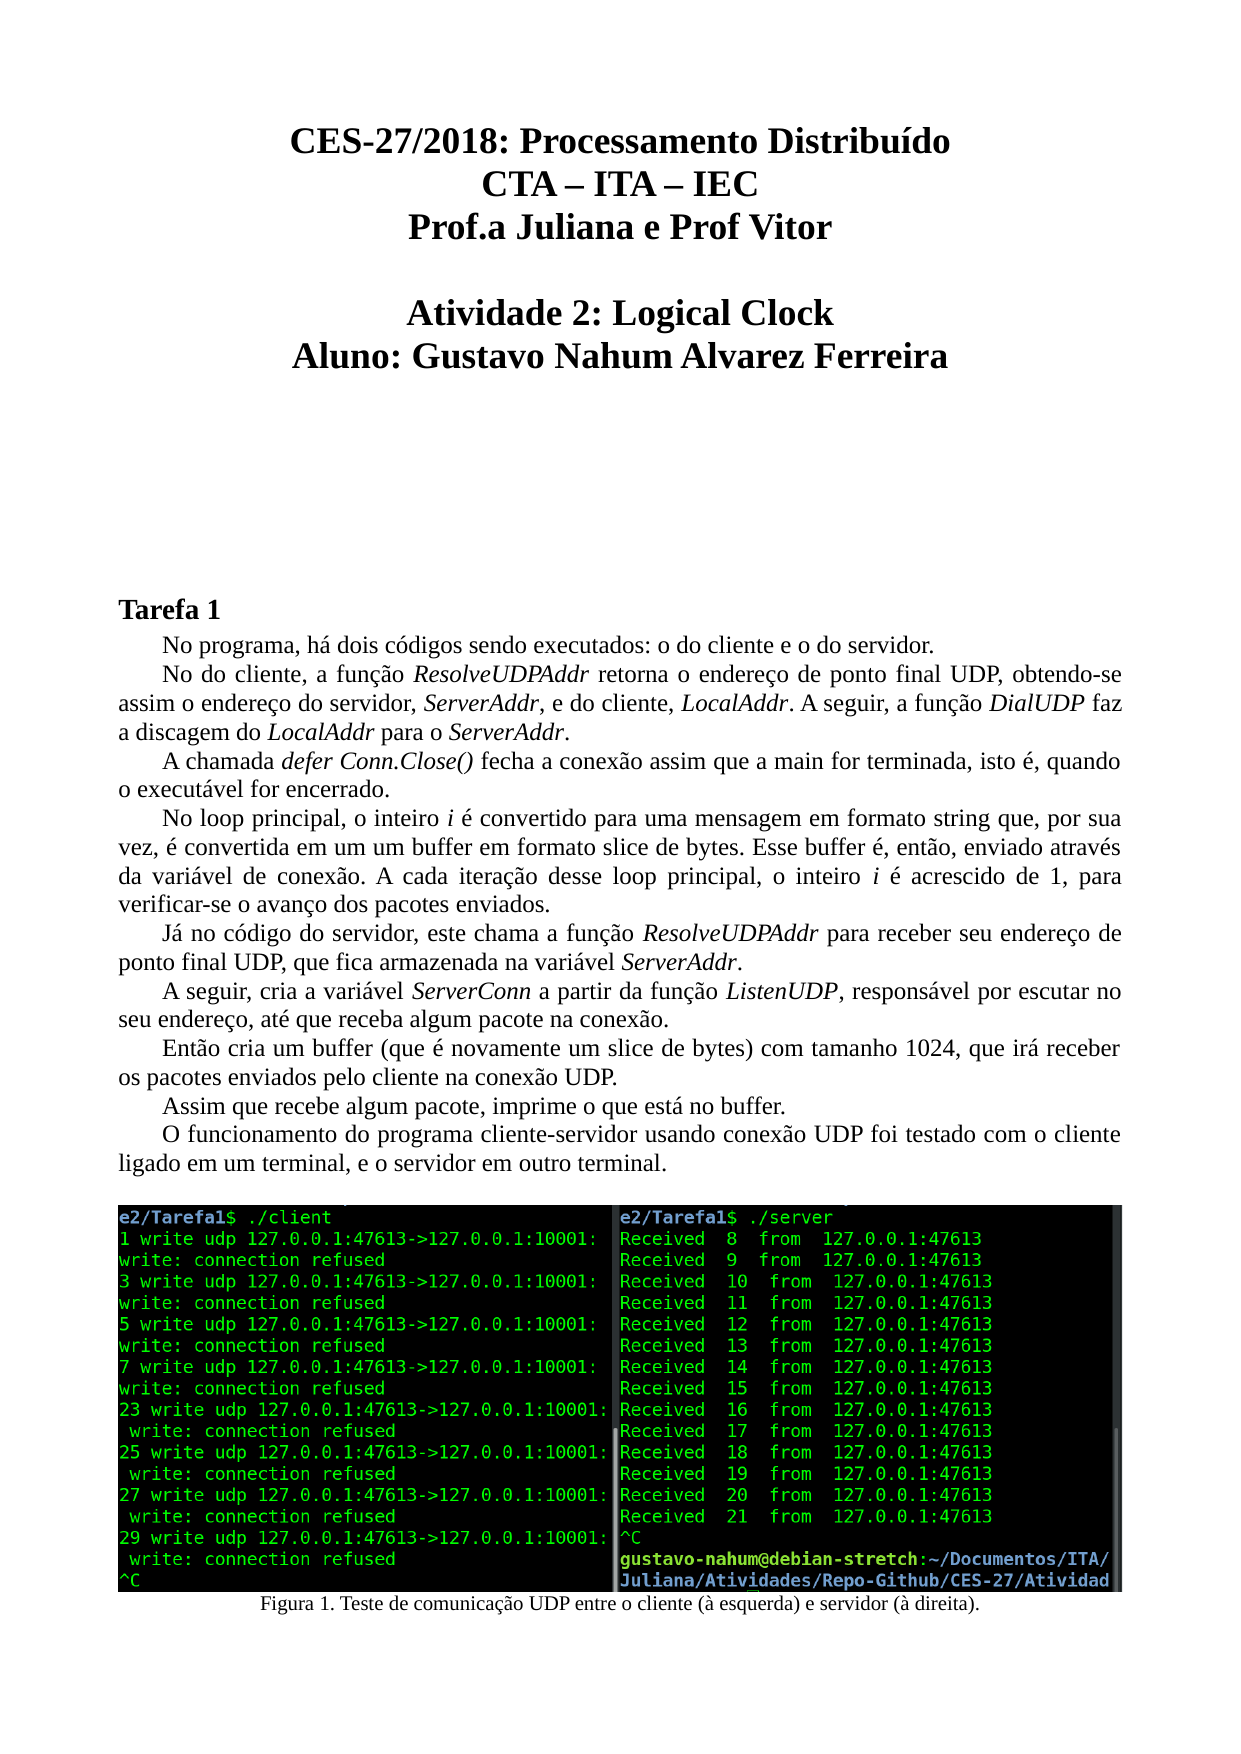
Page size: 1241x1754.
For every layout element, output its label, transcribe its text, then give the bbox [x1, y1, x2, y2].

text Prof.a Juliana e Prof Vitor [118, 204, 1122, 247]
text No do cliente, a função ResolveUDPAddr retorna o endereço de ponto final UDP, obtendo-se assim o endereço do servidor, ServerAddr, e do cliente, LocalAddr. A seguir, a função DialUDP faz a discagem do LocalAddr para o ServerAddr. [118, 659, 1122, 746]
text Já no código do servidor, este chama a função ResolveUDPAddr para receber seu endereço de ponto final UDP, que fica armazenada na variável ServerAddr. [118, 918, 1122, 976]
text CTA – ITA – IEC [118, 161, 1122, 204]
text No programa, há dois códigos sendo executados: o do cliente e o do servidor. [118, 626, 1122, 659]
text O funcionamento do programa cliente-servidor usando conexão UDP foi testado com o cliente ligado em um terminal, e o servidor em outro terminal. [118, 1119, 1122, 1177]
text No loop principal, o inteiro i é convertido para uma mensagem em formato string que, por sua vez, é convertida em um um buffer em formato slice de bytes. Esse buffer é, então, enviado através da variável de conexão. A cada iteração desse loop principal, o inteiro i é acrescido de 1, para verificar-se o avanço dos pacotes enviados. [118, 803, 1122, 918]
text Aluno: Gustavo Nahum Alvarez Ferreira [118, 334, 1122, 377]
text Figura 1. Teste de comunicação UDP entre o cliente (à esquerda) e servidor (à direita). [118, 1592, 1122, 1615]
text A chamada defer Conn.Close() fecha a conexão assim que a main for terminada, isto é, quando o executável for encerrado. [118, 746, 1122, 803]
text Tarefa 1 [118, 592, 1122, 626]
text Assim que recebe algum pacote, imprime o que está no buffer. [118, 1091, 1122, 1119]
text A seguir, cria a variável ServerConn a partir da função ListenUDP, responsável por escutar no seu endereço, até que receba algum pacote na conexão. [118, 976, 1122, 1033]
text Então cria um buffer (que é novamente um slice de bytes) com tamanho 1024, que irá receber os pacotes enviados pelo cliente na conexão UDP. [118, 1033, 1122, 1091]
text CES-27/2018: Processamento Distribuído [118, 118, 1122, 161]
text Atividade 2: Logical Clock [118, 291, 1122, 334]
picture [118, 1205, 1123, 1592]
